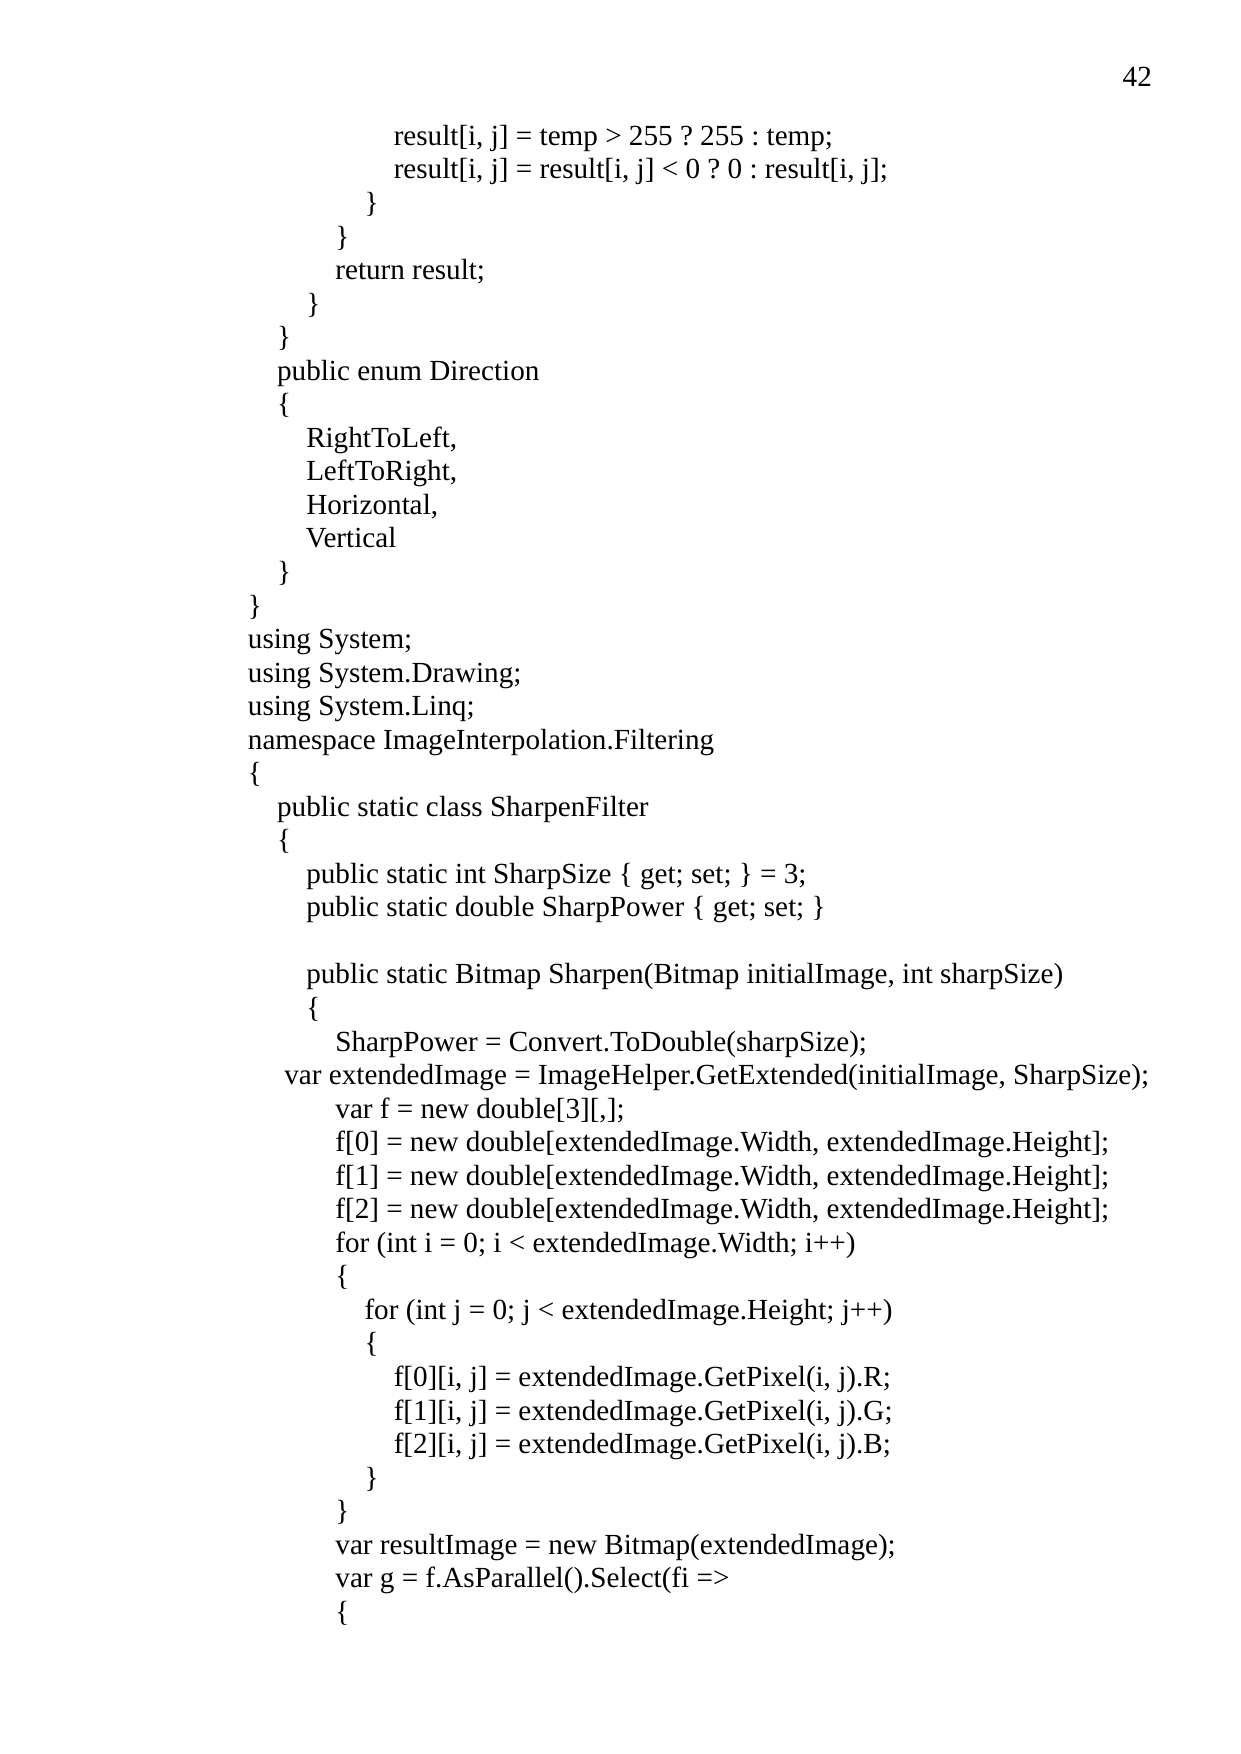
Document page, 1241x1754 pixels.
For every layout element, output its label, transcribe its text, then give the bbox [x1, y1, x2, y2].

text f[1] = new double[extendedImage.Width, extendedImage.Height]; [177, 1158, 1152, 1191]
text { [177, 1594, 1152, 1627]
text { [177, 822, 1152, 856]
text f[0] = new double[extendedImage.Width, extendedImage.Height]; [177, 1124, 1152, 1158]
text } [177, 554, 1152, 588]
text public static double SharpPower { get; set; } [177, 889, 1152, 923]
text { [177, 990, 1152, 1024]
text } [177, 219, 1152, 252]
text } [177, 319, 1152, 353]
text { [177, 755, 1152, 789]
text public static int SharpSize { get; set; } = 3; [177, 856, 1152, 889]
text public static Bitmap Sharpen(Bitmap initialImage, int sharpSize) [177, 957, 1152, 990]
text SharpPower = Convert.ToDouble(sharpSize); [177, 1024, 1152, 1057]
text { [177, 1326, 1152, 1359]
text { [177, 1258, 1152, 1292]
text var g = f.AsParallel().Select(fi => [177, 1560, 1152, 1594]
text { [177, 386, 1152, 420]
text f[0][i, j] = extendedImage.GetPixel(i, j).R; [177, 1359, 1152, 1393]
text result[i, j] = result[i, j] < 0 ? 0 : result[i, j]; [177, 152, 1152, 185]
text return result; [177, 252, 1152, 286]
text var extendedImage = ImageHelper.GetExtended(initialImage, SharpSize); [177, 1057, 1152, 1091]
text } [177, 286, 1152, 319]
text using System; [177, 621, 1152, 655]
text using System.Linq; [177, 688, 1152, 722]
text LeftToRight, [177, 453, 1152, 487]
text f[1][i, j] = extendedImage.GetPixel(i, j).G; [177, 1393, 1152, 1426]
text result[i, j] = temp > 255 ? 255 : temp; [177, 118, 1152, 152]
text using System.Drawing; [177, 655, 1152, 688]
text Vertical [177, 521, 1152, 554]
text public static class SharpenFilter [177, 789, 1152, 822]
text } [177, 588, 1152, 621]
text } [177, 1460, 1152, 1493]
text for (int j = 0; j < extendedImage.Height; j++) [177, 1292, 1152, 1326]
text } [177, 185, 1152, 219]
text } [177, 1493, 1152, 1527]
text namespace ImageInterpolation.Filtering [177, 722, 1152, 755]
text f[2] = new double[extendedImage.Width, extendedImage.Height]; [177, 1191, 1152, 1225]
text RightToLeft, [177, 420, 1152, 453]
text var resultImage = new Bitmap(extendedImage); [177, 1527, 1152, 1560]
text public enum Direction [177, 353, 1152, 386]
text for (int i = 0; i < extendedImage.Width; i++) [177, 1225, 1152, 1258]
text Horizontal, [177, 487, 1152, 521]
text var f = new double[3][,]; [177, 1091, 1152, 1124]
text f[2][i, j] = extendedImage.GetPixel(i, j).B; [177, 1426, 1152, 1460]
